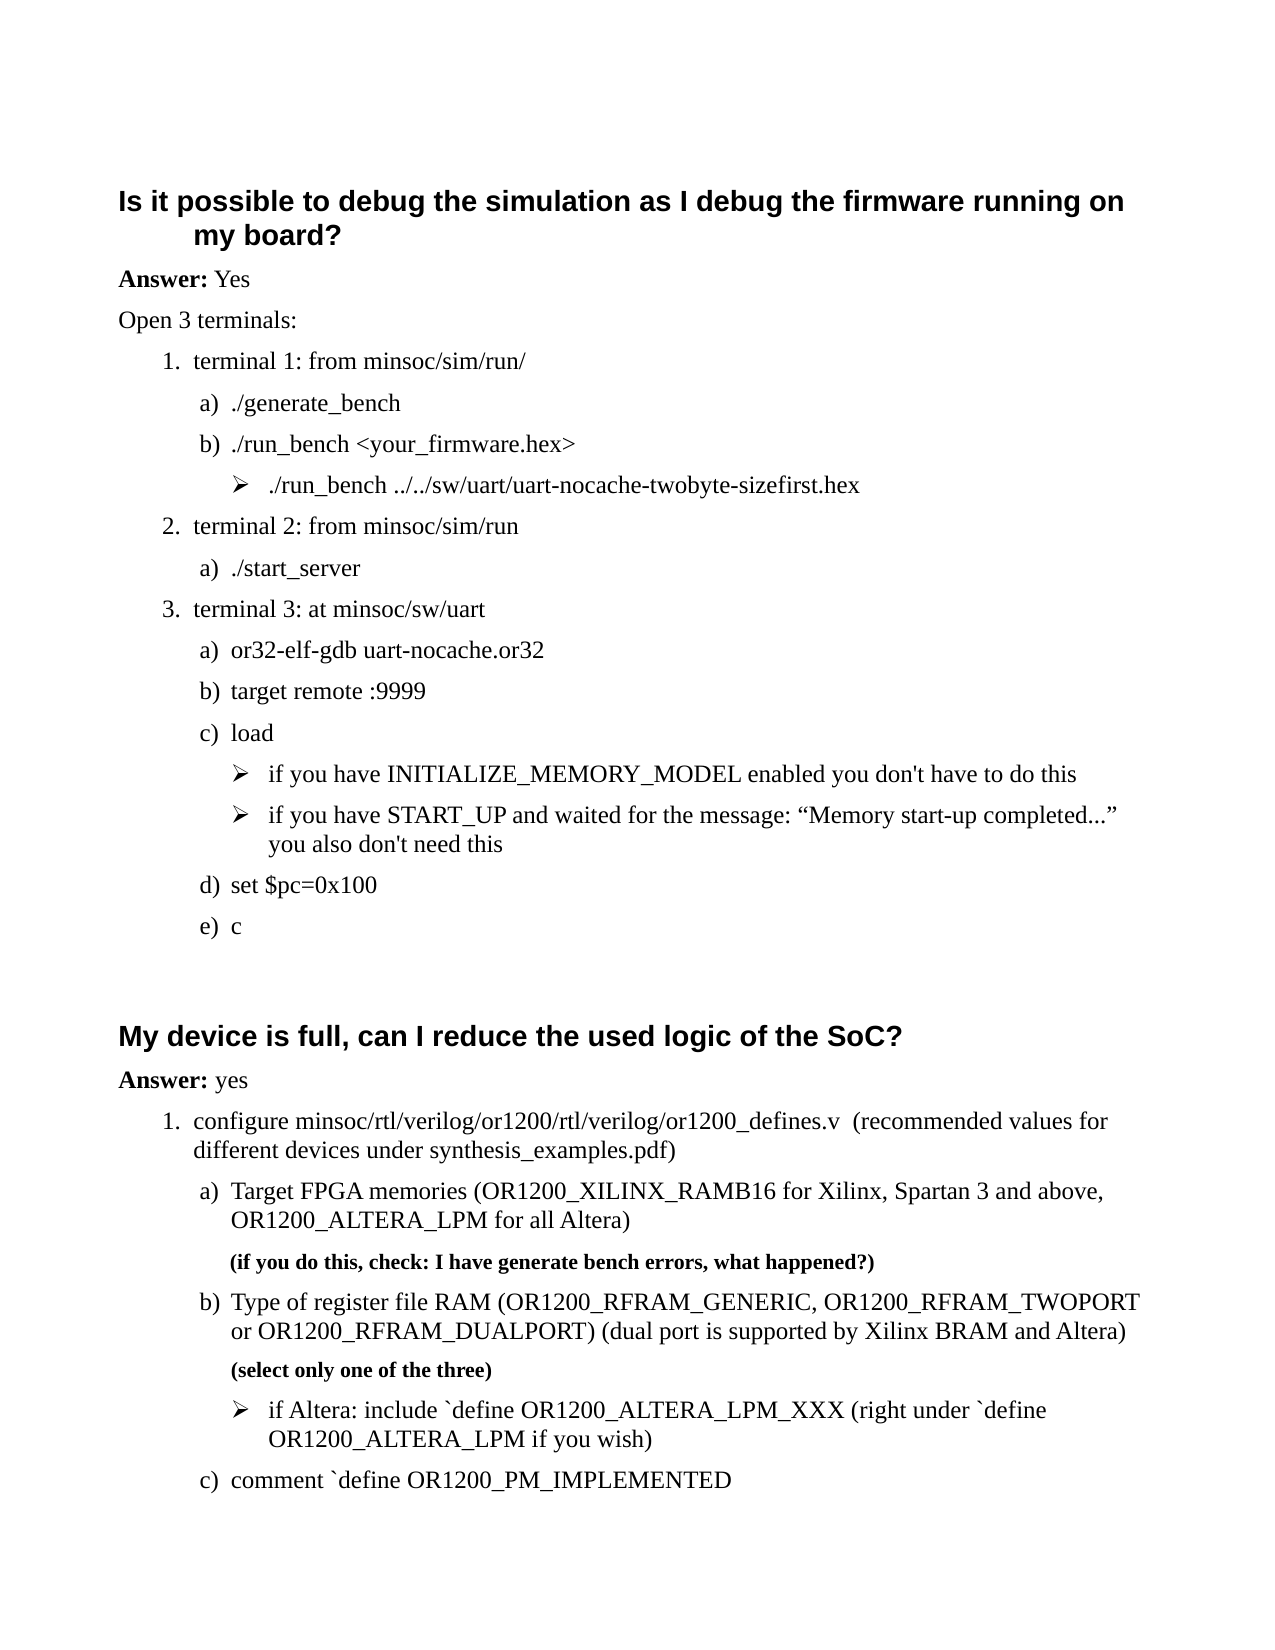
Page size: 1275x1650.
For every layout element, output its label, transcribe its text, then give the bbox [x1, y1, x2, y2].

list or32-elf-gdb uart-nocache.or32 [193, 635, 1157, 664]
list Target FPGA memories (OR1200_XILINX_RAMB16 for Xilinx, Spartan 3 and above, OR1200_ALTERA_LPM for all Altera) [193, 1176, 1157, 1234]
list terminal 3: at minsoc/sw/uart [156, 594, 1157, 623]
text Open 3 terminals: [118, 305, 1157, 334]
list ./run_bench ../../sw/uart/uart-nocache-twobyte-sizefirst.hex [231, 470, 1157, 499]
list comment `define OR1200_PM_IMPLEMENTED [193, 1465, 1157, 1494]
subtitle Is it possible to debug the simulation as I debug the firmware running on my board? [118, 184, 1157, 251]
list target remote :9999 [193, 676, 1157, 705]
list if you have INITIALIZE_MEMORY_MODEL enabled you don't have to do this [231, 759, 1157, 788]
list c [193, 911, 1157, 940]
list Type of register file RAM (OR1200_RFRAM_GENERIC, OR1200_RFRAM_TWOPORT or OR1200_RFRAM_DUALPORT) (dual port is supported by Xilinx BRAM and Altera) [193, 1287, 1157, 1345]
text Answer: yes [118, 1065, 1157, 1094]
list ./start_server [193, 553, 1157, 581]
subtitle My device is full, can I reduce the used logic of the SoC? [118, 1019, 1157, 1052]
list configure minsoc/rtl/verilog/or1200/rtl/verilog/or1200_defines.v (recommended values for different devices under synthesis_examples.pdf) [156, 1106, 1157, 1164]
list ./run_bench <your_firmware.hex> [193, 429, 1157, 458]
list if Altera: include `define OR1200_ALTERA_LPM_XXX (right under `define OR1200_ALTERA_LPM if you wish) [231, 1395, 1157, 1453]
text Answer: Yes [118, 264, 1157, 293]
list (select only one of the three) [193, 1357, 1157, 1383]
list set $pc=0x100 [193, 870, 1157, 899]
text (if you do this, check: I have generate bench errors, what happened?) [118, 1246, 1157, 1275]
list terminal 1: from minsoc/sim/run/ [156, 346, 1157, 375]
list ./generate_bench [193, 388, 1157, 416]
list load [193, 718, 1157, 746]
list if you have START_UP and waited for the message: “Memory start-up completed...” you also don't need this [231, 800, 1157, 858]
list terminal 2: from minsoc/sim/run [156, 511, 1157, 540]
